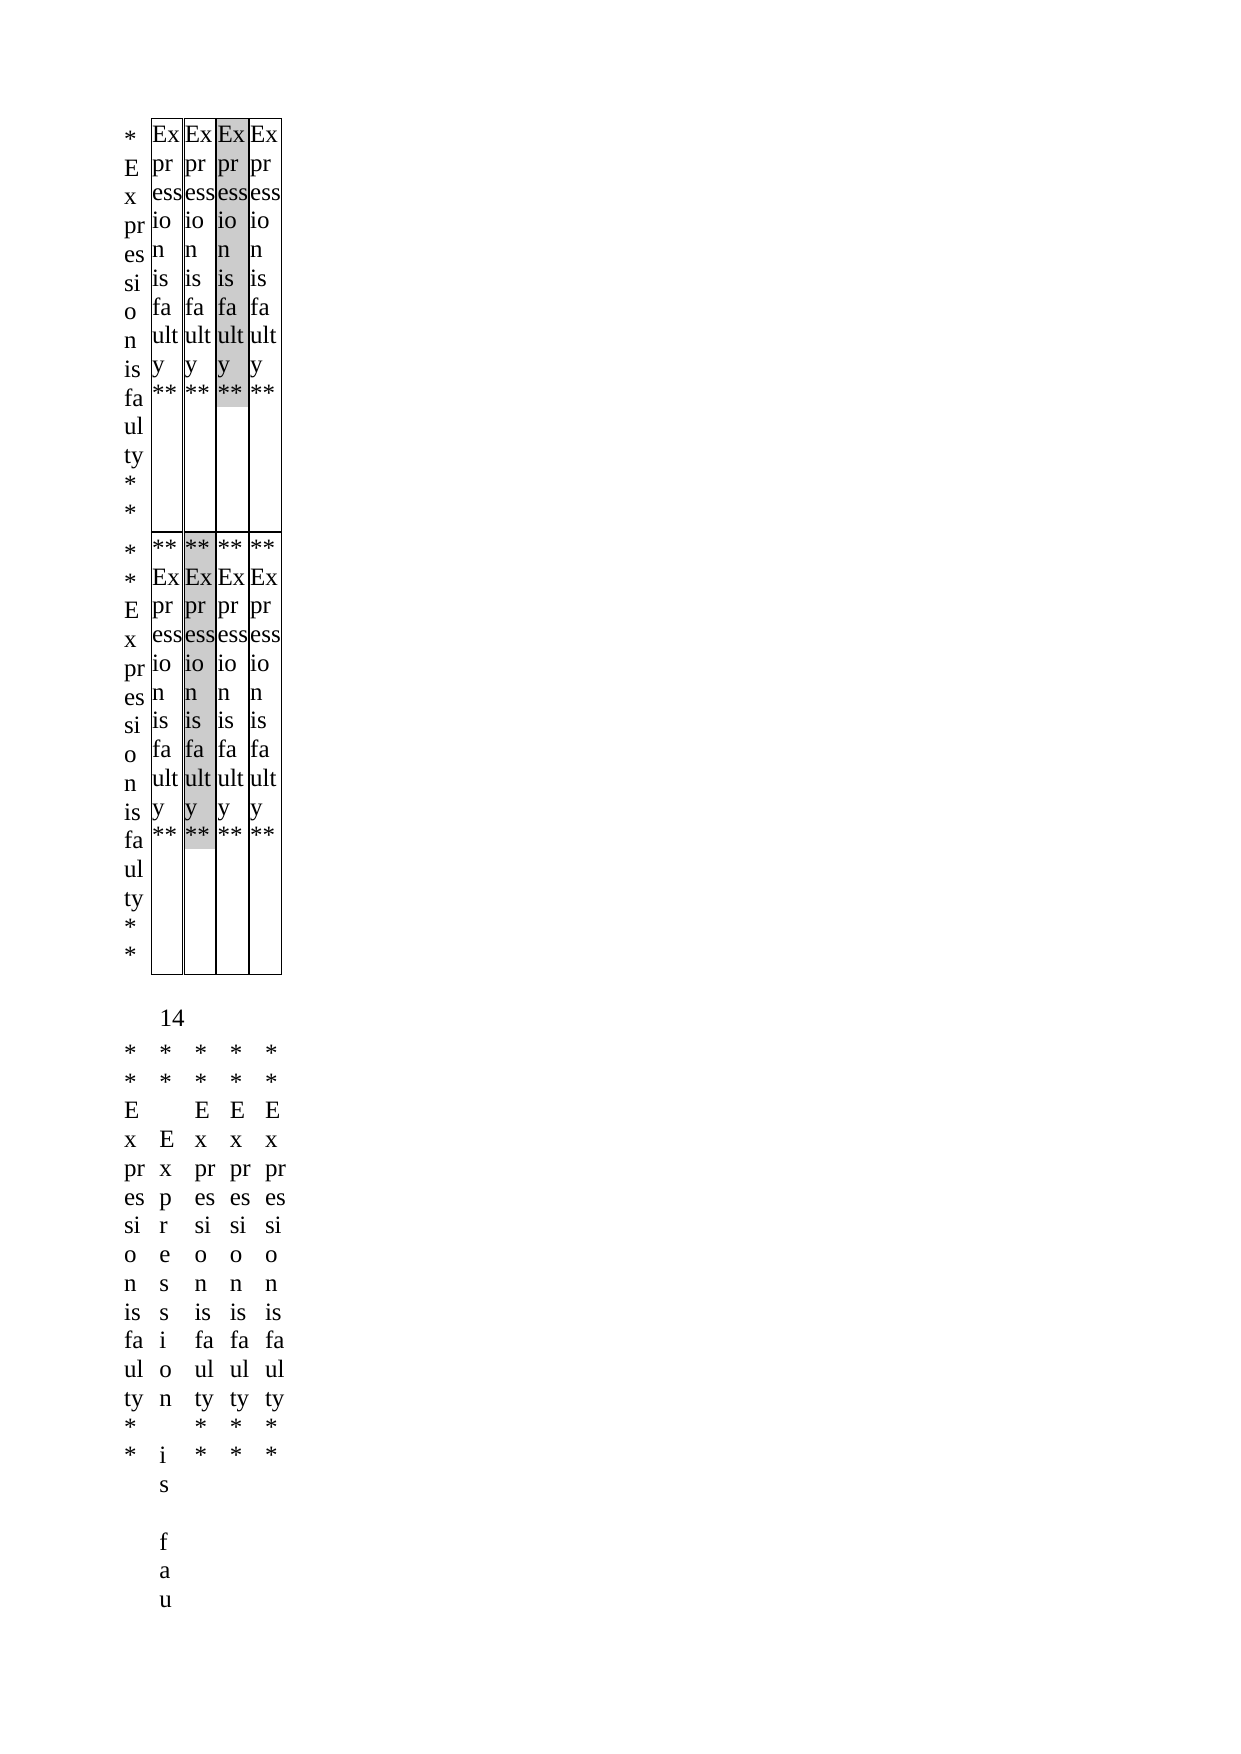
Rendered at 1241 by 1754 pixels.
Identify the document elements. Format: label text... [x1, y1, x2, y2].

table_header 1,80E+308 [259, 1032, 294, 1619]
table_header 1,80E+308 [224, 1032, 259, 1619]
table_header 1,80E+308 [189, 1032, 224, 1619]
table_cell 1,80E+308 [118, 118, 151, 532]
table_cell 1,80E+308 [118, 532, 151, 975]
table_cell 1,80E+308 [152, 119, 182, 531]
table_cell 1,80E+308 [185, 849, 215, 974]
table_cell 1,80E+308 [217, 533, 248, 974]
text 14 [159, 1003, 1122, 1032]
table_cell 1,80E+308 [152, 533, 182, 974]
table_cell 1,80E+308 [250, 119, 281, 531]
table_cell 1,80E+308 [250, 533, 281, 974]
table_cell 1,80E+308 [217, 407, 248, 531]
table_header 1,80E+308 [153, 1032, 188, 1619]
table_cell 1,80E+308 [185, 119, 215, 531]
table_header 1,80E+308 [118, 1032, 153, 1619]
